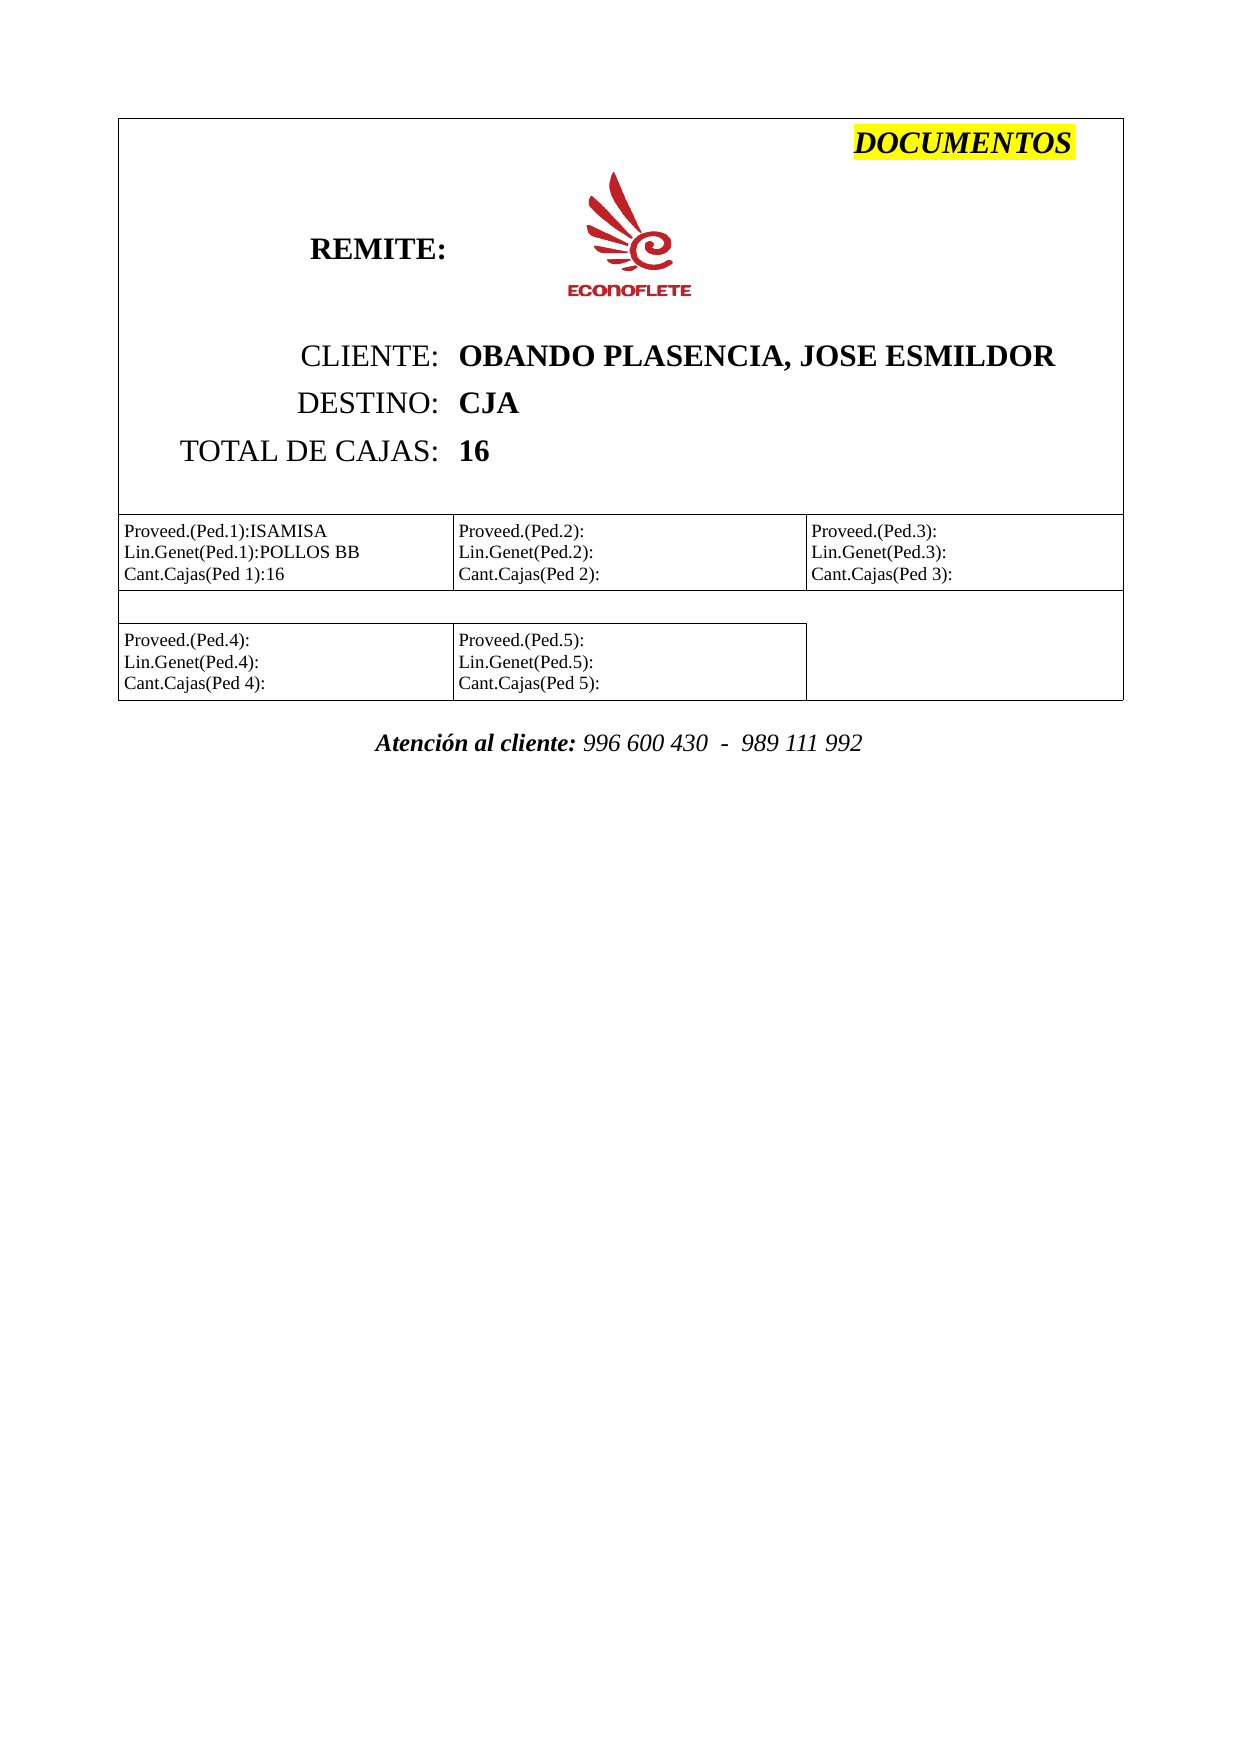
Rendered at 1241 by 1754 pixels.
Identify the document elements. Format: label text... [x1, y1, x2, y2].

table_cell [806, 166, 1123, 332]
table_header DOCUMENTOS [806, 119, 1123, 166]
table_cell [806, 474, 1123, 514]
table_cell Proveed.(Ped.2): Lin.Genet(Ped.2): Cant.Cajas(Ped 2): [454, 515, 806, 590]
text Atención al cliente: 996 600 430 - 989 111 992 [118, 728, 1122, 757]
table_cell OBANDO PLASENCIA, JOSE ESMILDOR [453, 332, 1123, 379]
table_cell [453, 591, 806, 623]
table_header [453, 119, 806, 166]
table_cell 16 [453, 426, 1123, 474]
picture [552, 171, 707, 297]
table_cell Proveed.(Ped.5): Lin.Genet(Ped.5): Cant.Cajas(Ped 5): [454, 624, 806, 699]
table_cell [806, 379, 1123, 426]
table_cell DESTINO: [119, 379, 453, 426]
table_cell CJA [453, 379, 806, 426]
table_header [119, 119, 453, 166]
table_cell REMITE: [119, 166, 453, 332]
table_cell Proveed.(Ped.4): Lin.Genet(Ped.4): Cant.Cajas(Ped 4): [119, 624, 453, 699]
table_cell TOTAL DE CAJAS: [119, 426, 453, 474]
table_cell [119, 474, 453, 514]
table_cell [119, 591, 453, 623]
table_cell [807, 623, 1123, 699]
table_cell [453, 474, 806, 514]
table_cell [806, 591, 1123, 623]
table_cell CLIENTE: [119, 332, 453, 379]
table_cell Proveed.(Ped.3): Lin.Genet(Ped.3): Cant.Cajas(Ped 3): [807, 515, 1123, 590]
table_cell [453, 166, 806, 332]
table_cell Proveed.(Ped.1):ISAMISA Lin.Genet(Ped.1):POLLOS BB Cant.Cajas(Ped 1):16 [119, 515, 453, 590]
